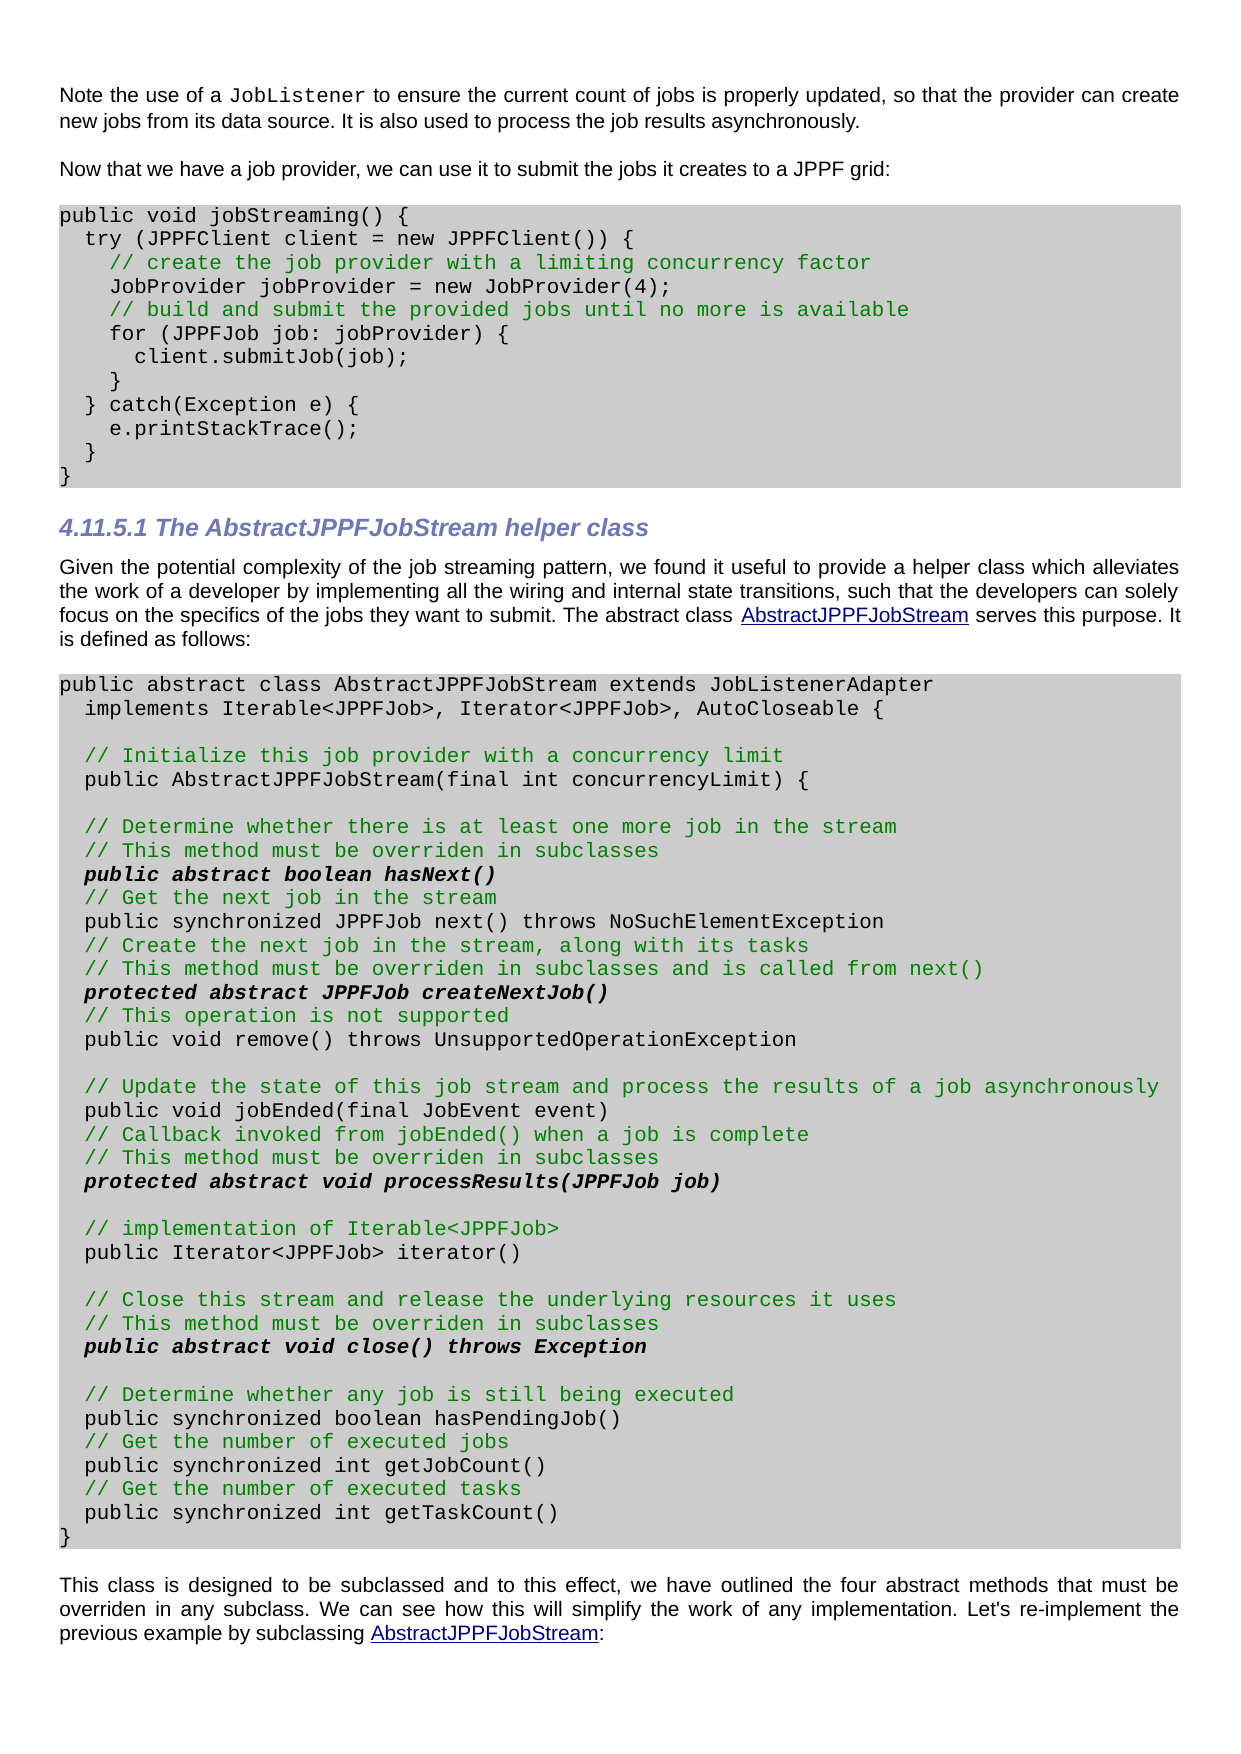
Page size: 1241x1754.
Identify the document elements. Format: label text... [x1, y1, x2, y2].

text public synchronized JPPFJob next() throws NoSuchElementException [59, 911, 1181, 934]
text // Get the number of executed tasks [59, 1478, 1181, 1502]
text for (JPPFJob job: jobProvider) { [59, 323, 1181, 347]
text } [59, 441, 1181, 465]
text // Determine whether there is at least one more job in the stream [59, 816, 1181, 840]
text public abstract boolean hasNext() [59, 864, 1181, 887]
text client.submitJob(job); [59, 347, 1181, 370]
text protected abstract void processResults(JPPFJob job) [59, 1171, 1181, 1195]
text // build and submit the provided jobs until no more is available [59, 299, 1181, 323]
text protected abstract JPPFJob createNextJob() [59, 982, 1181, 1006]
text // Close this stream and release the underlying resources it uses [59, 1289, 1181, 1313]
text // This method must be overriden in subclasses [59, 1313, 1181, 1337]
text // Get the next job in the stream [59, 887, 1181, 911]
text JobProvider jobProvider = new JobProvider(4); [59, 276, 1181, 299]
text // implementation of Iterable<JPPFJob> [59, 1218, 1181, 1242]
text public AbstractJPPFJobStream(final int concurrencyLimit) { [59, 769, 1181, 793]
subtitle The AbstractJPPFJobStream helper class [59, 513, 1181, 542]
text public synchronized int getTaskCount() [59, 1502, 1181, 1526]
text try (JPPFClient client = new JPPFClient()) { [59, 228, 1181, 252]
text } [59, 1526, 1181, 1549]
text public void jobStreaming() { [59, 205, 1181, 228]
text // Create the next job in the stream, along with its tasks [59, 934, 1181, 958]
text implements Iterable<JPPFJob>, Iterator<JPPFJob>, AutoCloseable { [59, 698, 1181, 722]
text public Iterator<JPPFJob> iterator() [59, 1242, 1181, 1266]
text // Update the state of this job stream and process the results of a job asynchronously [59, 1076, 1181, 1100]
text // This method must be overriden in subclasses and is called from next() [59, 958, 1181, 982]
text Given the potential complexity of the job streaming pattern, we found it useful to provide a helper class which alleviates the work of a developer by implementing all the wiring and internal state transitions, such that the developers can solely focus on the specifics of the jobs they want to submit. The abstract class AbstractJPPFJobStream serves this purpose. It is defined as follows: [59, 555, 1181, 651]
text // Callback invoked from jobEnded() when a job is complete [59, 1124, 1181, 1147]
text public synchronized int getJobCount() [59, 1455, 1181, 1478]
text } [59, 465, 1181, 488]
text public void remove() throws UnsupportedOperationException [59, 1029, 1181, 1053]
text // This method must be overriden in subclasses [59, 1147, 1181, 1171]
text // Get the number of executed jobs [59, 1431, 1181, 1455]
text // create the job provider with a limiting concurrency factor [59, 252, 1181, 276]
text // This method must be overriden in subclasses [59, 840, 1181, 864]
text Note the use of a JobListener to ensure the current count of jobs is properly updated, so that the provider can create new jobs from its data source. It is also used to process the job results asynchronously. [59, 83, 1181, 133]
text public void jobEnded(final JobEvent event) [59, 1100, 1181, 1124]
text // Initialize this job provider with a concurrency limit [59, 745, 1181, 769]
text public abstract class AbstractJPPFJobStream extends JobListenerAdapter [59, 674, 1181, 698]
text e.printStackTrace(); [59, 417, 1181, 441]
text public synchronized boolean hasPendingJob() [59, 1407, 1181, 1431]
text Now that we have a job provider, we can use it to submit the jobs it creates to a JPPF grid: [59, 157, 1181, 181]
text } catch(Exception e) { [59, 394, 1181, 417]
text public abstract void close() throws Exception [59, 1337, 1181, 1360]
text This class is designed to be subclassed and to this effect, we have outlined the four abstract methods that must be overriden in any subclass. We can see how this will simplify the work of any implementation. Let's re-implement the previous example by subclassing AbstractJPPFJobStream: [59, 1573, 1181, 1645]
text // This operation is not supported [59, 1006, 1181, 1029]
text // Determine whether any job is still being executed [59, 1384, 1181, 1407]
text } [59, 370, 1181, 394]
